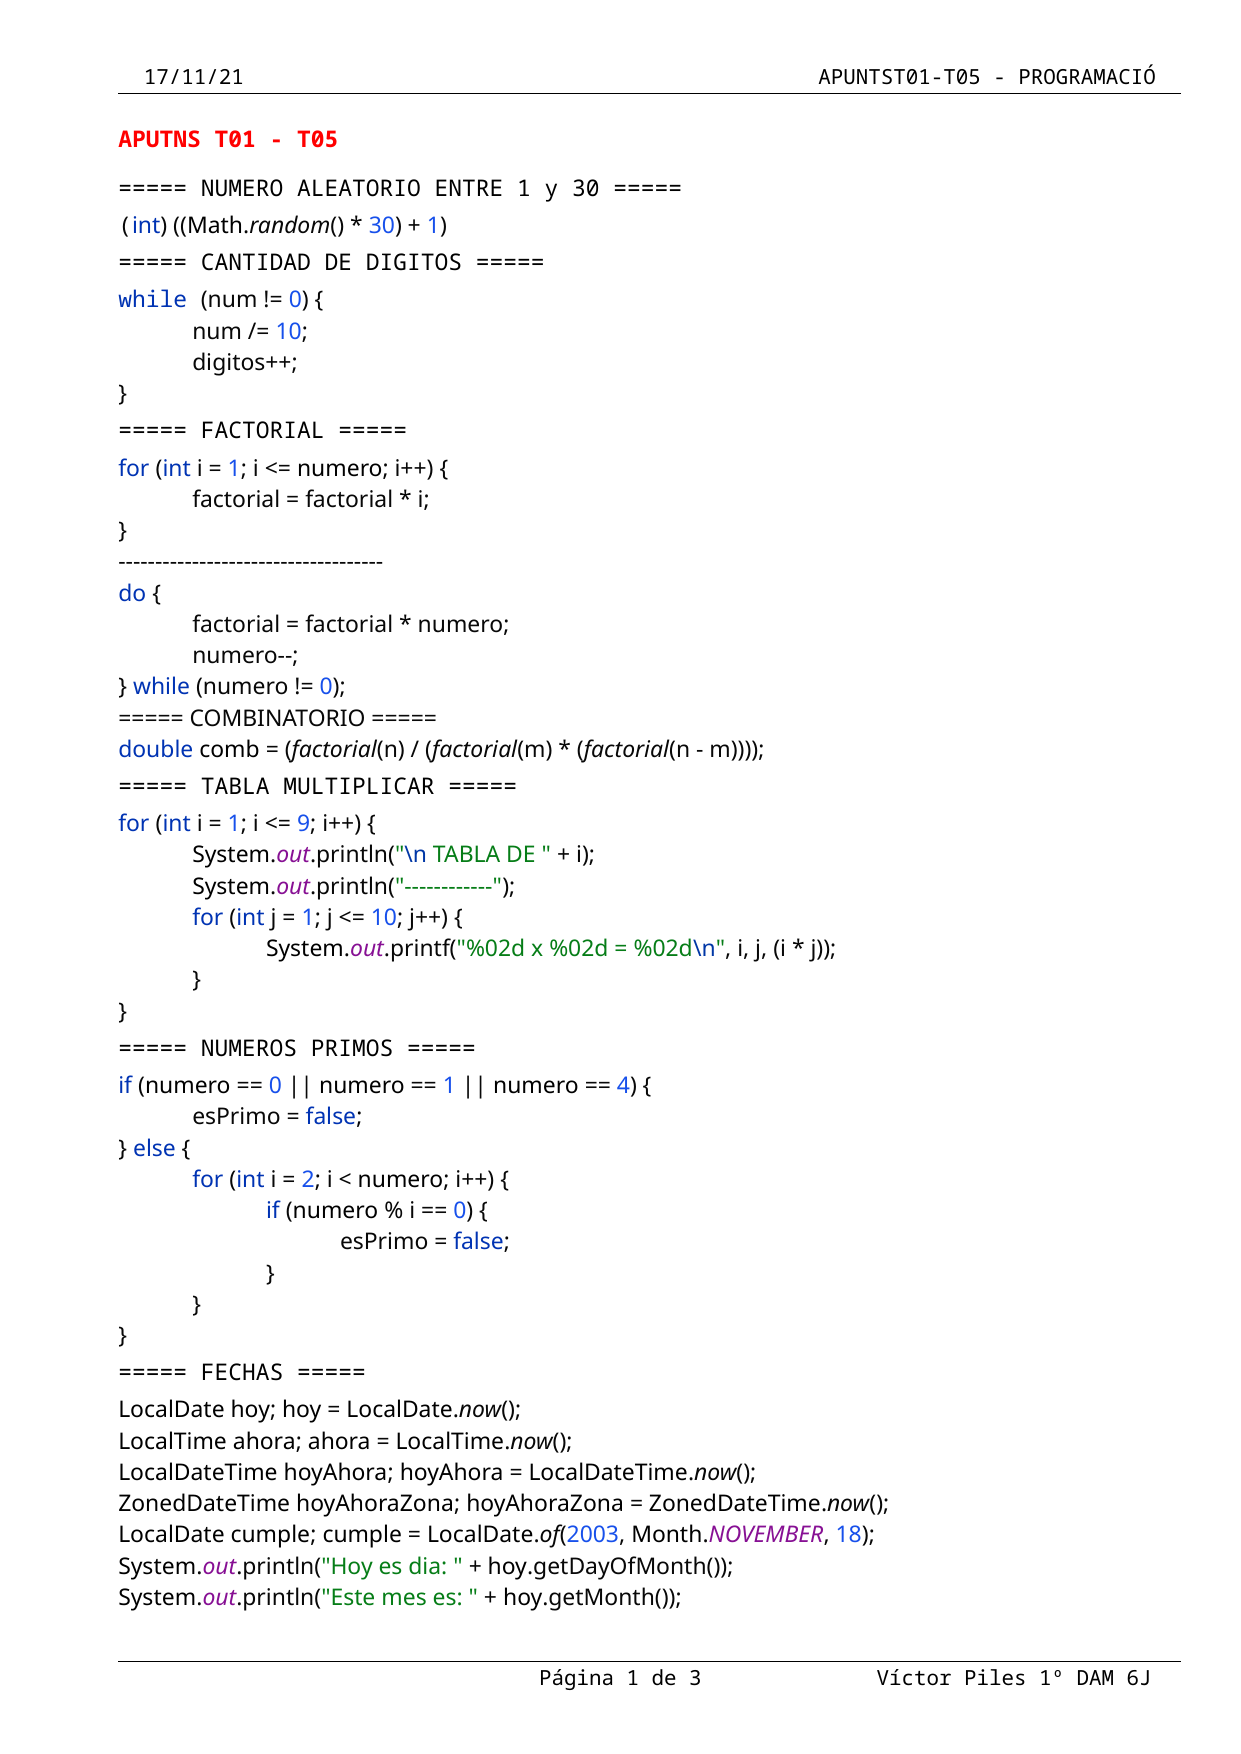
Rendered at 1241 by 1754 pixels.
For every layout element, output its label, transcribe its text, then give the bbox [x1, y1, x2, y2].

text APUTNS T01 - T05 [118, 123, 1181, 154]
text ===== CANTIDAD DE DIGITOS ===== [118, 246, 1181, 277]
text if (numero == 0 || numero == 1 || numero == 4) { esPrimo = false; } else { for (int i = 2; i < numero; i++) { if (numero % i == 0) { esPrimo = false; } } } [118, 1069, 1181, 1350]
text double comb = (factorial(n) / (factorial(m) * (factorial(n - m)))); [118, 733, 1181, 764]
text for (int i = 1; i <= numero; i++) { factorial = factorial * i; } [118, 452, 1181, 545]
text ------------------------------------ [118, 545, 1181, 577]
text for (int i = 1; i <= 9; i++) { System.out.println("\n TABLA DE " + i); System.out.println("------------"); for (int j = 1; j <= 10; j++) { System.out.printf("%02d x %02d = %02d\n", i, j, (i * j)); } } [118, 807, 1181, 1026]
text ===== COMBINATORIO ===== [118, 702, 1181, 733]
text System.out.println("Hoy es dia: " + hoy.getDayOfMonth()); [118, 1550, 1181, 1581]
text LocalDate hoy; hoy = LocalDate.now(); LocalTime ahora; ahora = LocalTime.now(); LocalDateTime hoyAhora; hoyAhora = LocalDateTime.now(); ZonedDateTime hoyAhoraZona; hoyAhoraZona = ZonedDateTime.now(); LocalDate cumple; cumple = LocalDate.of(2003, Month.NOVEMBER, 18); [118, 1393, 1181, 1550]
text ===== FACTORIAL ===== [118, 414, 1181, 446]
text while (num != 0) { num /= 10; digitos++; } [118, 283, 1181, 408]
text System.out.println("Este mes es: " + hoy.getMonth()); [118, 1581, 1181, 1612]
text (int) ((Math.random() * 30) + 1) [118, 209, 1181, 240]
text ===== NUMEROS PRIMOS ===== [118, 1032, 1181, 1063]
text ===== FECHAS ===== [118, 1356, 1181, 1387]
text ===== TABLA MULTIPLICAR ===== [118, 770, 1181, 801]
text do { factorial = factorial * numero; numero--; } while (numero != 0); [118, 577, 1181, 702]
text ===== NUMERO ALEATORIO ENTRE 1 y 30 ===== [118, 172, 1181, 203]
